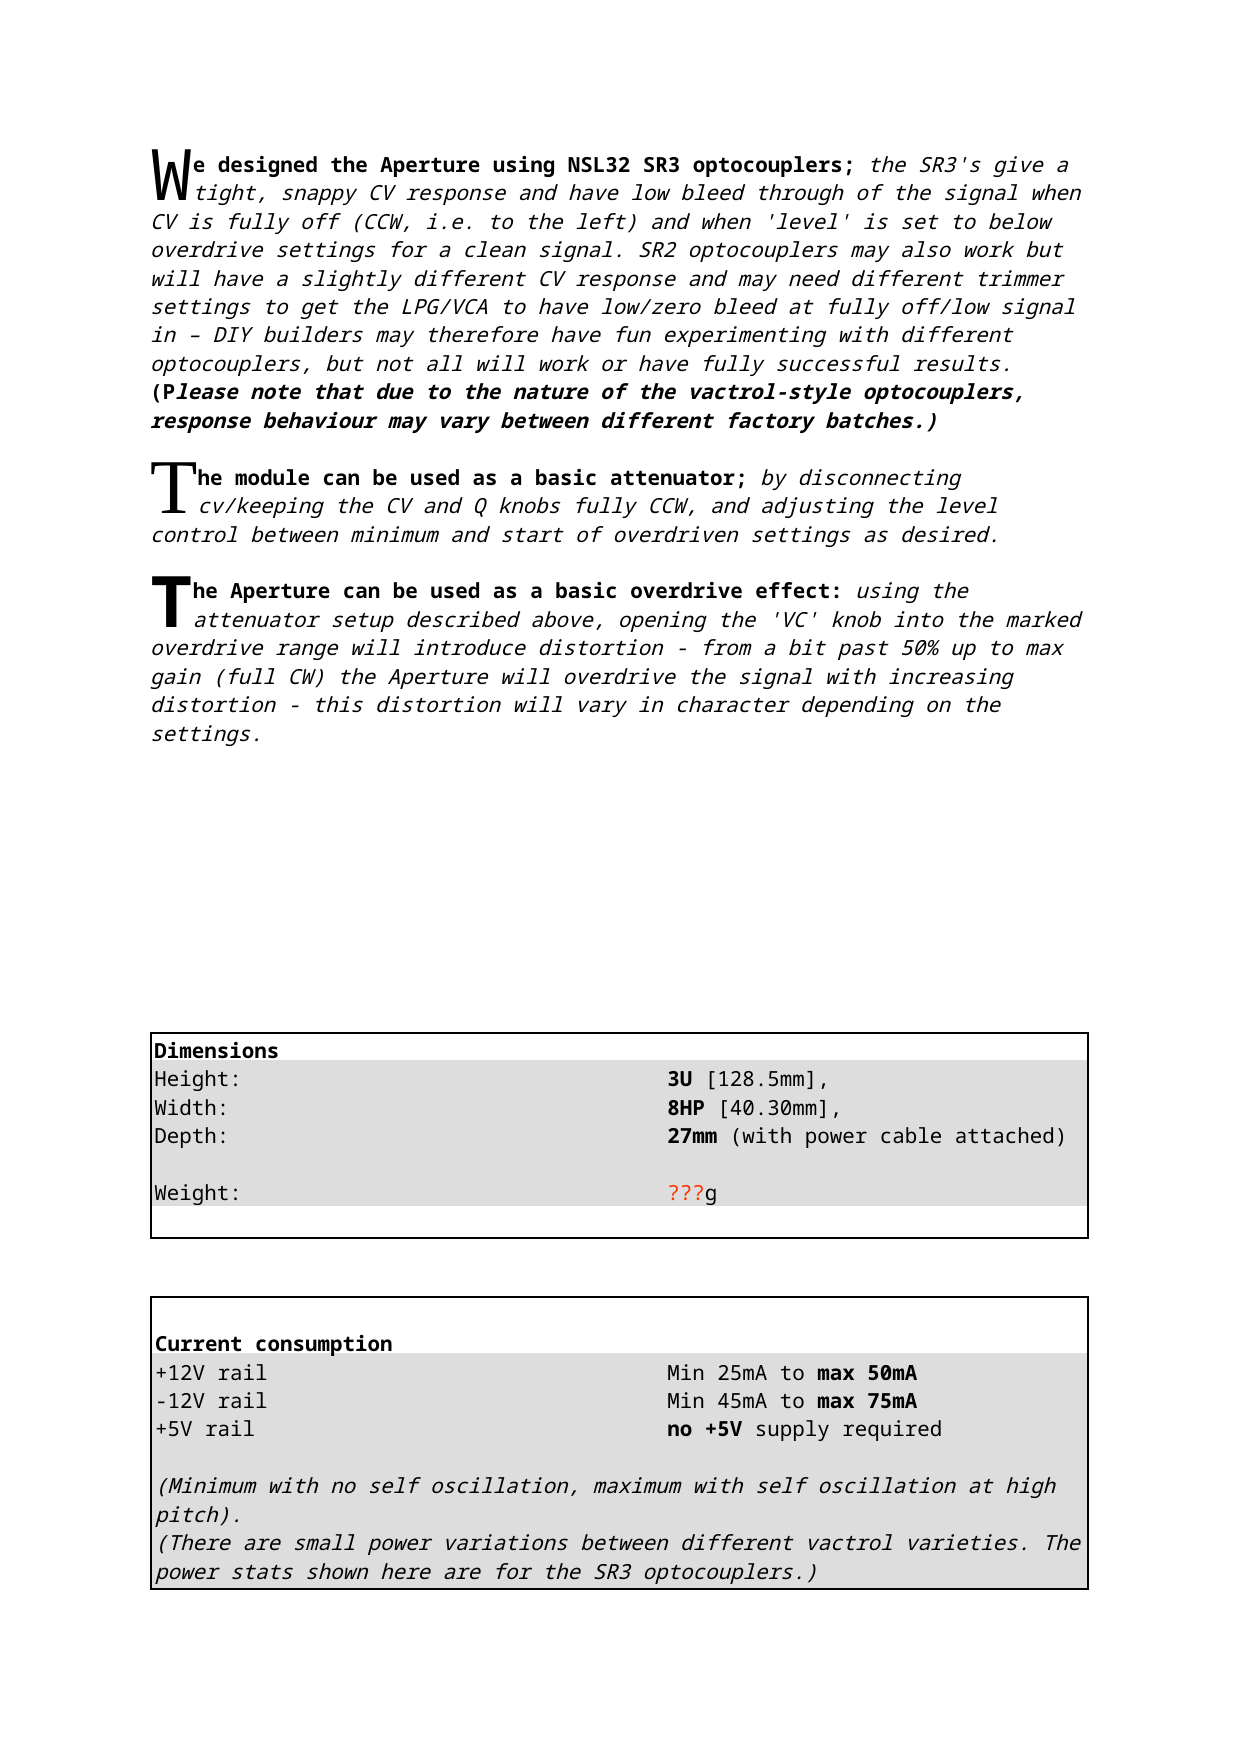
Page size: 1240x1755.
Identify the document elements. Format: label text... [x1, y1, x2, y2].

text (Minimum with no self oscillation, maximum with self oscillation at high pitch). [152, 1466, 1087, 1523]
text Current consumption [152, 1324, 1087, 1353]
text The Aperture can be used as a basic overdrive effect: using the attenuator setup described above, opening the 'VC' knob into the marked overdrive range will introduce distortion - from a bit past 50% up to max gain (full CW) the Aperture will overdrive the signal with increasing distortion - this distortion will vary in character depending on the settings. [150, 577, 1089, 747]
text The module can be used as a basic attenuator; by disconnecting cv/keeping the CV and Q knobs fully CCW, and adjusting the level control between minimum and start of overdriven settings as desired. [150, 463, 1089, 548]
text (There are small power variations between different vactrol varieties. The power stats shown here are for the SR3 optocouplers.) [152, 1523, 1087, 1588]
text Dimensions [152, 1034, 1087, 1060]
text Weight: ???g [152, 1174, 1087, 1206]
text We designed the Aperture using NSL32 SR3 optocouplers; the SR3's give a tight, snappy CV response and have low bleed through of the signal when CV is fully off (CCW, i.e. to the left) and when 'level' is set to below overdrive settings for a clean signal. SR2 optocouplers may also work but will have a slightly different CV response and may need different trimmer settings to get the LPG/VCA to have low/zero bleed at fully off/low signal in – DIY builders may therefore have fun experimenting with different optocouplers, but not all will work or have fully successful results. [150, 150, 1089, 377]
text Height: 3U [128.5mm], [152, 1060, 1087, 1088]
text Width: 8HP [40.30mm], [152, 1088, 1087, 1117]
text (Please note that due to the nature of the vactrol-style optocouplers, response behaviour may vary between different factory batches.) [150, 377, 1089, 434]
text +5V rail no +5V supply required [152, 1409, 1087, 1438]
text -12V rail Min 45mA to max 75mA [152, 1381, 1087, 1409]
text +12V rail Min 25mA to max 50mA [152, 1353, 1087, 1381]
text Depth: 27mm (with power cable attached) [152, 1117, 1087, 1145]
